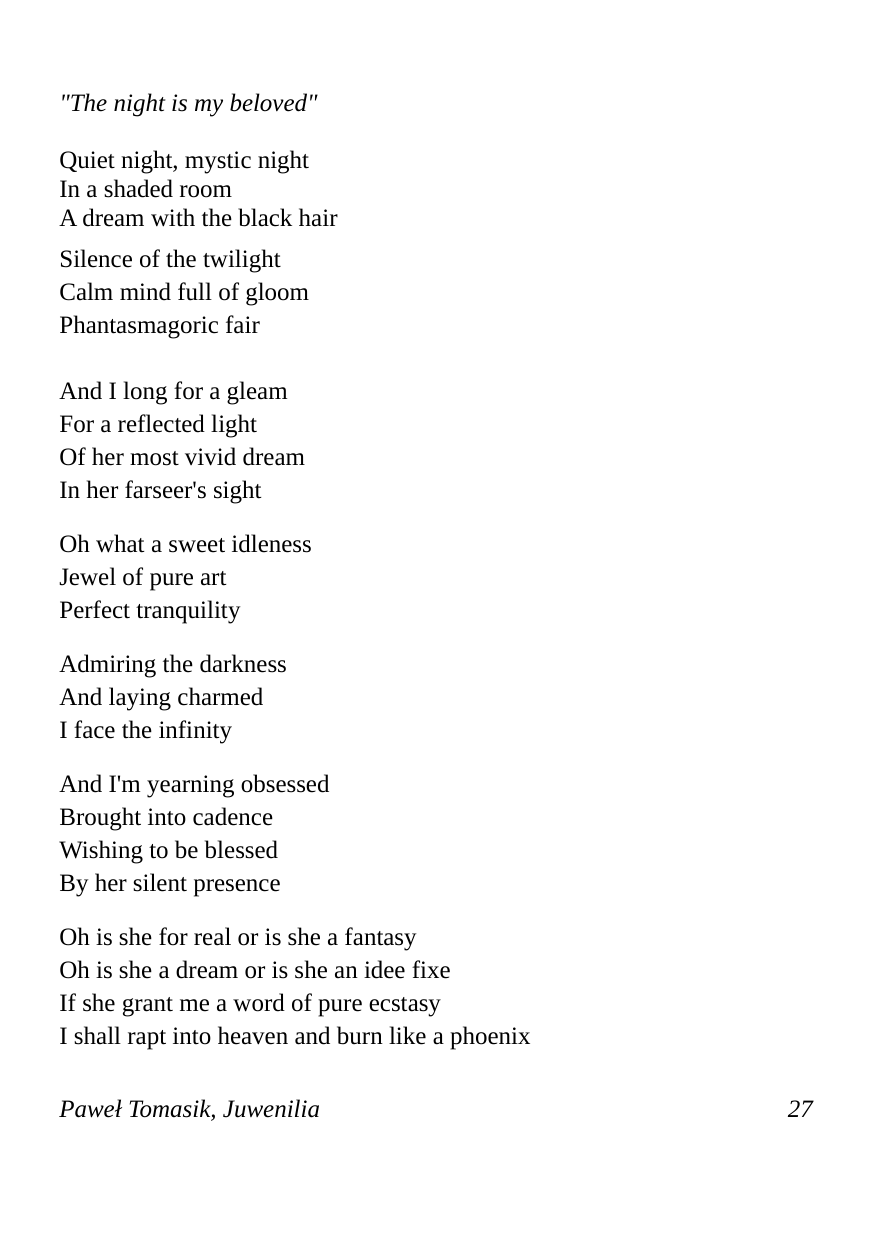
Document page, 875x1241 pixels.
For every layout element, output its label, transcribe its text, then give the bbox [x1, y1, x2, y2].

text Silence of the twilight Calm mind full of gloom Phantasmagoric fair And I long for a gleam For a reflected light Of her most vivid dream In her farseer's sight [59, 244, 815, 504]
text Admiring the darkness And laying charmed I face the infinity [59, 649, 815, 744]
text And I'm yearning obsessed Brought into cadence Wishing to be blessed By her silent presence [59, 769, 815, 897]
text "The night is my beloved" Quiet night, mystic night In a shaded room A dream with the black hair [59, 88, 815, 232]
text Oh is she for real or is she a fantasy Oh is she a dream or is she an idee fixe If she grant me a word of pure ecstasy I shall rapt into heaven and burn like a phoenix [59, 922, 815, 1049]
text Oh what a sweet idleness Jewel of pure art Perfect tranquility [59, 529, 815, 624]
